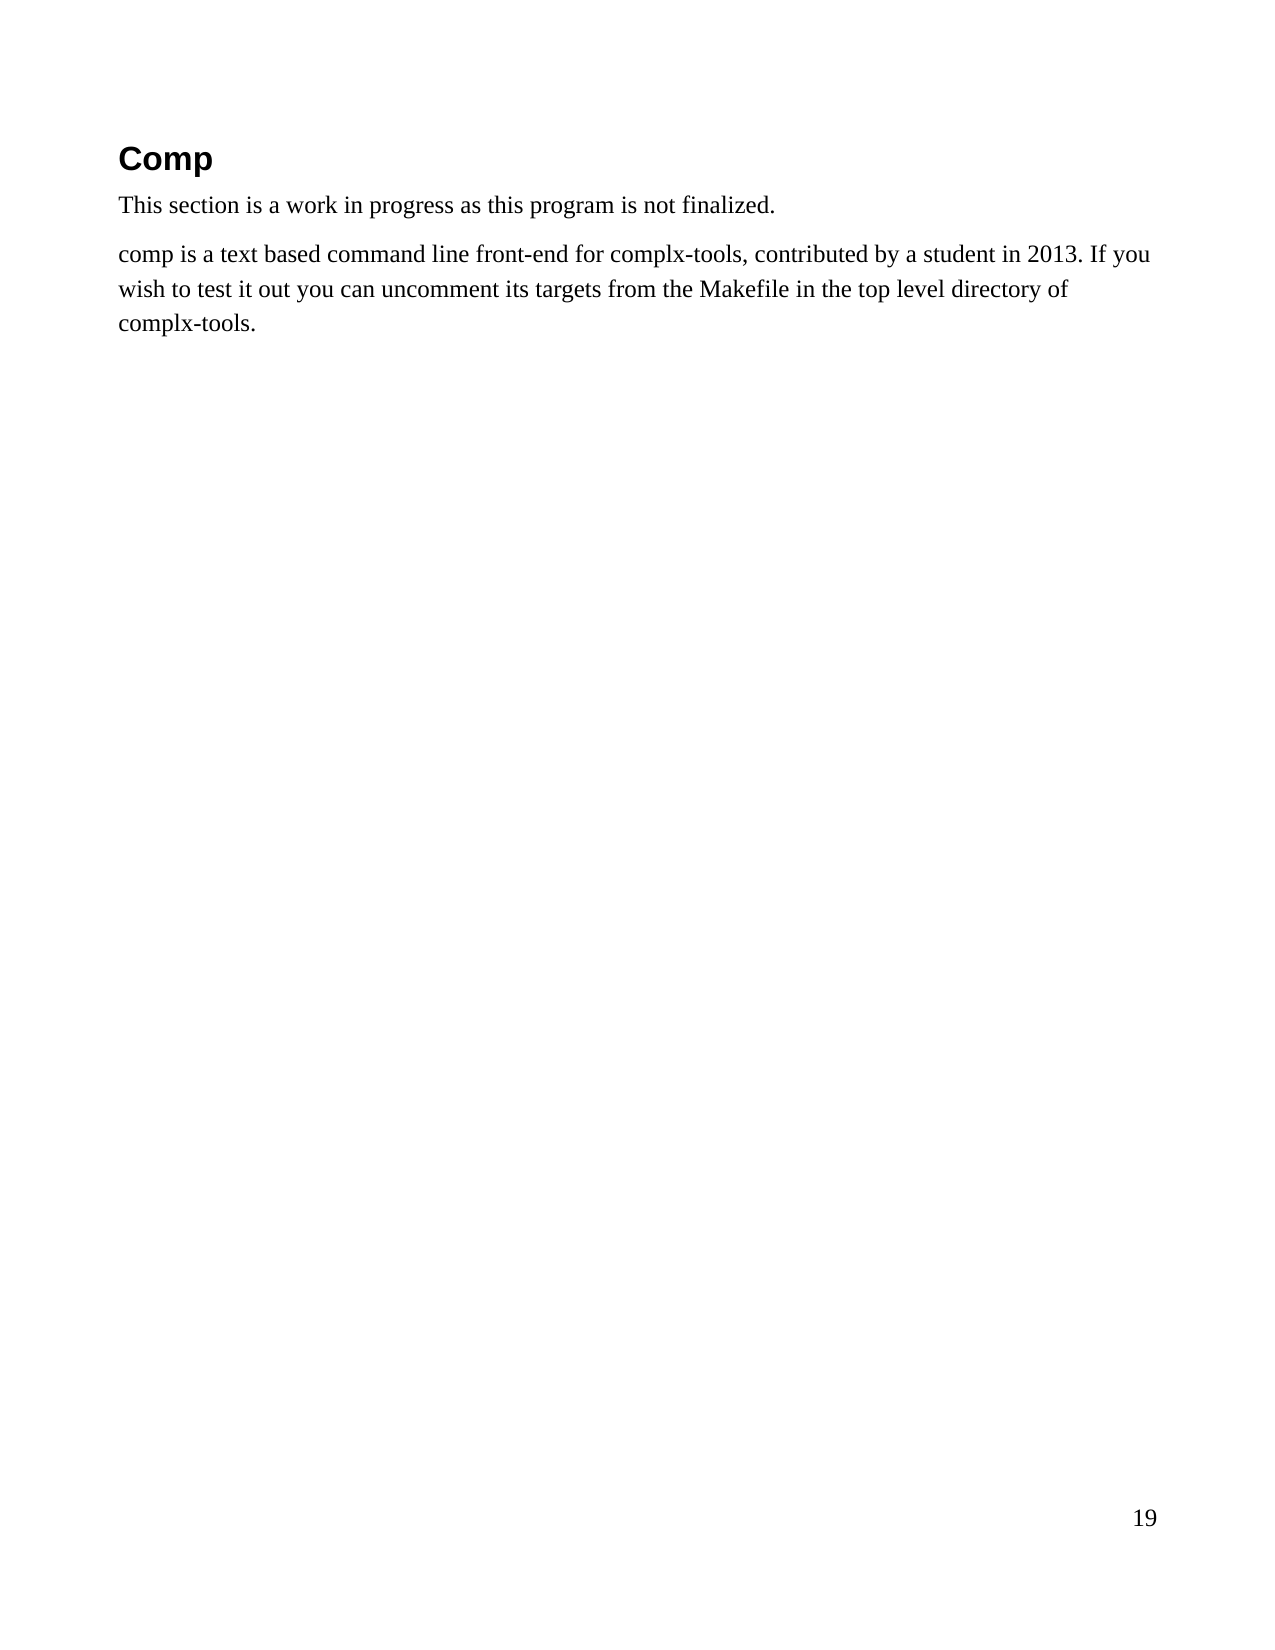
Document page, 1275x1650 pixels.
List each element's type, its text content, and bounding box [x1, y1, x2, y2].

text This section is a work in progress as this program is not finalized. [118, 190, 1157, 219]
subtitle Comp [118, 139, 1157, 178]
text comp is a text based command line front-end for complx-tools, contributed by a student in 2013. If you wish to test it out you can uncomment its targets from the Makefile in the top level directory of complx-tools. [118, 239, 1157, 337]
